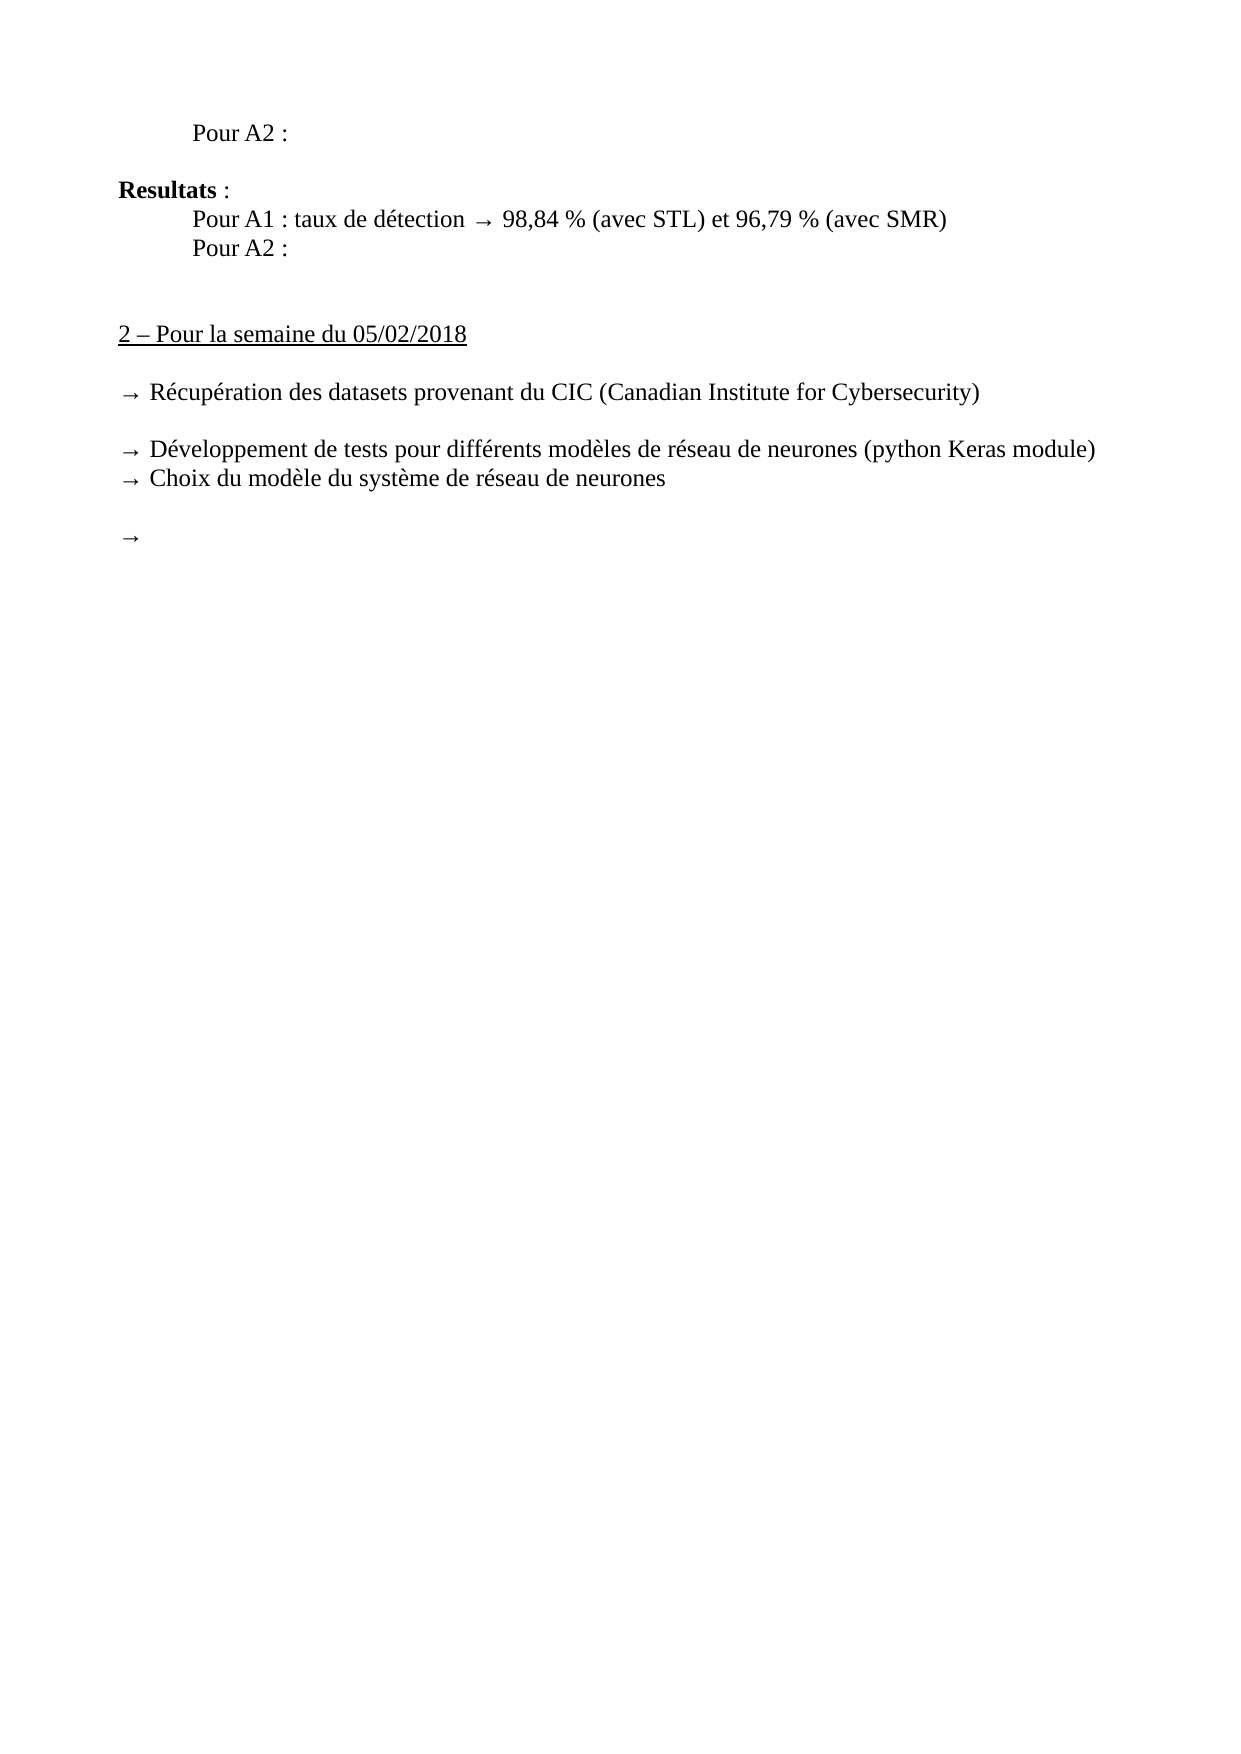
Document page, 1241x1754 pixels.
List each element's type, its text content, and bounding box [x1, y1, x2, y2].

text Resultats : [118, 176, 1122, 204]
text Pour A2 : [118, 233, 1122, 262]
text 2 – Pour la semaine du 05/02/2018 [118, 319, 1122, 348]
text → Récupération des datasets provenant du CIC (Canadian Institute for Cybersecurity) [118, 377, 1122, 406]
text → [118, 521, 1122, 549]
text Pour A2 : [118, 118, 1122, 147]
text Pour A1 : taux de détection → 98,84 % (avec STL) et 96,79 % (avec SMR) [118, 204, 1122, 233]
text → Développement de tests pour différents modèles de réseau de neurones (python Keras module) [118, 434, 1122, 463]
text → Choix du modèle du système de réseau de neurones [118, 463, 1122, 492]
